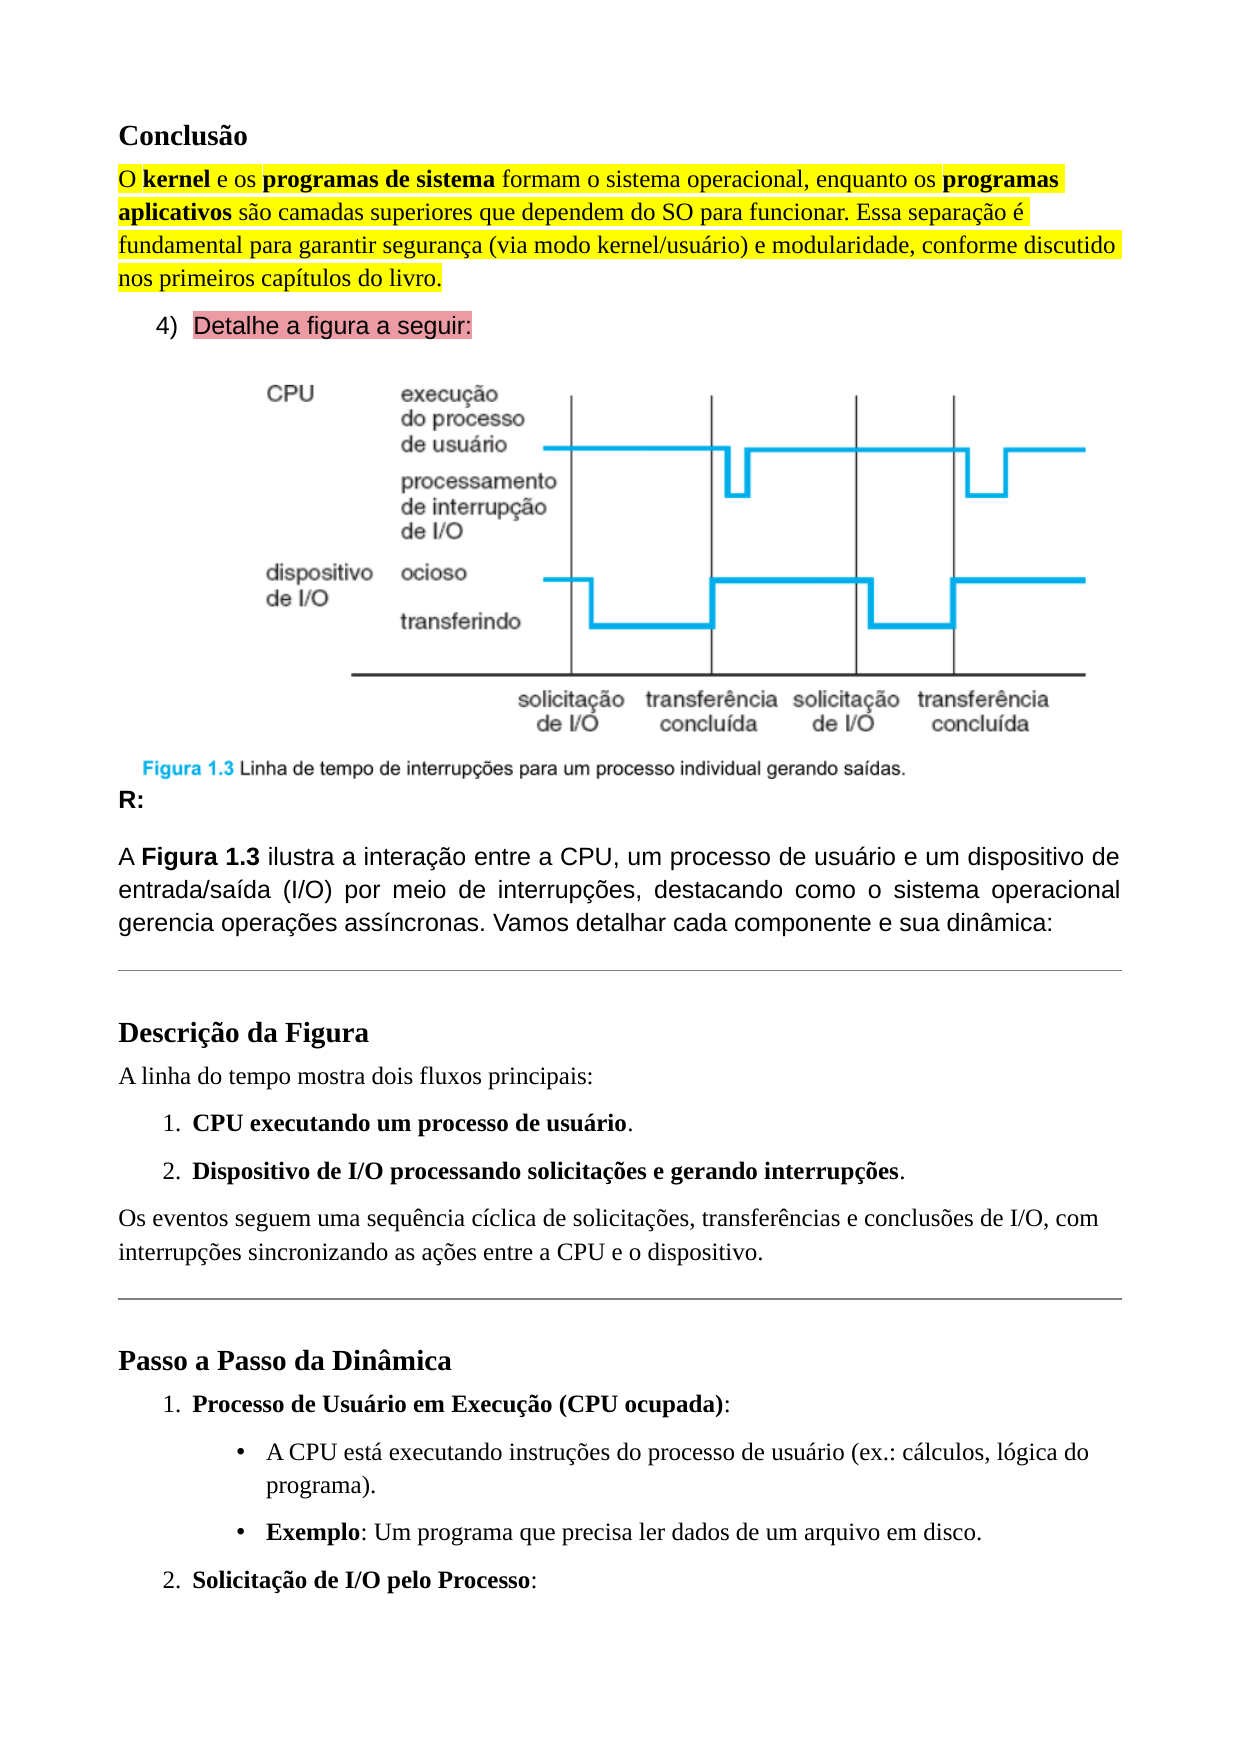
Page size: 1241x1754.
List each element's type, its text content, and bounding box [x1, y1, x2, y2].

text A linha do tempo mostra dois fluxos principais: [118, 1061, 1122, 1089]
text R: [118, 368, 1122, 813]
list A CPU está executando instruções do processo de usuário (ex.: cálculos, lógica do programa). [236, 1437, 1122, 1498]
text O kernel e os programas de sistema formam o sistema operacional, enquanto os programas aplicativos são camadas superiores que dependem do SO para funcionar. Essa separação é fundamental para garantir segurança (via modo kernel/usuário) e modularidade, conforme discutido nos primeiros capítulos do livro. [118, 164, 1122, 292]
subtitle Descrição da Figura [118, 1015, 1122, 1048]
text Os eventos seguem uma sequência cíclica de solicitações, transferências e conclusões de I/O, com interrupções sincronizando as ações entre a CPU e o dispositivo. [118, 1203, 1122, 1265]
text A Figura 1.3 ilustra a interação entre a CPU, um processo de usuário e um dispositivo de entrada/saída (I/O) por meio de interrupções, destacando como o sistema operacional gerencia operações assíncronas. Vamos detalhar cada componente e sua dinâmica: [118, 842, 1122, 937]
list Processo de Usuário em Execução (CPU ocupada): [162, 1389, 1122, 1418]
list Exemplo: Um programa que precisa ler dados de um arquivo em disco. [236, 1517, 1122, 1546]
list Dispositivo de I/O processando solicitações e gerando interrupções. [162, 1156, 1122, 1185]
list Detalhe a figura a seguir: [156, 311, 1122, 339]
subtitle Passo a Passo da Dinâmica [118, 1343, 1122, 1377]
subtitle Conclusão [118, 118, 1122, 152]
picture [136, 368, 1104, 785]
list CPU executando um processo de usuário. [162, 1108, 1122, 1137]
list Solicitação de I/O pelo Processo: [162, 1565, 1122, 1594]
